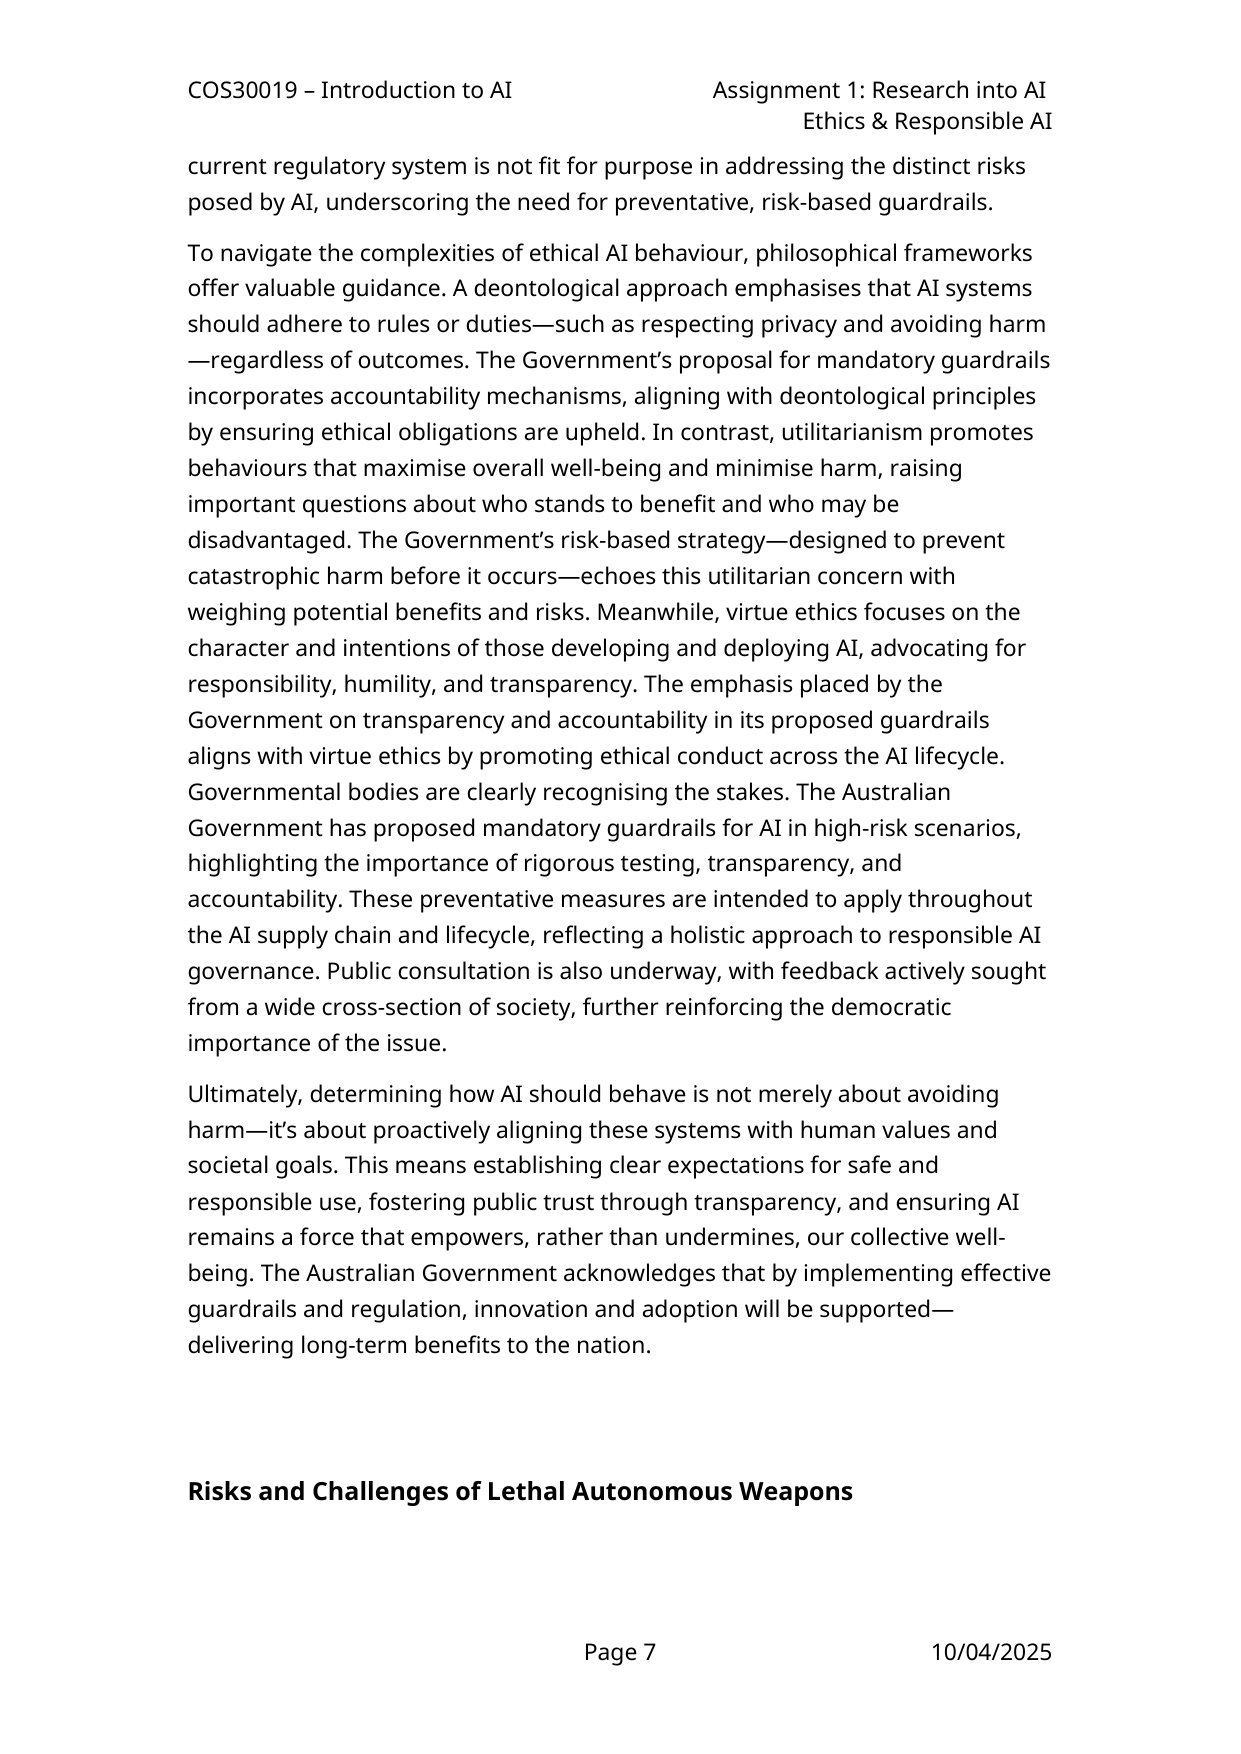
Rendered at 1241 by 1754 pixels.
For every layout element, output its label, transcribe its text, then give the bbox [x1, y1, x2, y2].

text Risks and Challenges of Lethal Autonomous Weapons [187, 1474, 1053, 1508]
text Ultimately, determining how AI should behave is not merely about avoiding harm—it’s about proactively aligning these systems with human values and societal goals. This means establishing clear expectations for safe and responsible use, fostering public trust through transparency, and ensuring AI remains a force that empowers, rather than undermines, our collective well-being. The Australian Government acknowledges that by implementing effective guardrails and regulation, innovation and adoption will be supported—delivering long-term benefits to the nation. [187, 1078, 1053, 1360]
text To navigate the complexities of ethical AI behaviour, philosophical frameworks offer valuable guidance. A deontological approach emphasises that AI systems should adhere to rules or duties—such as respecting privacy and avoiding harm—regardless of outcomes. The Government’s proposal for mandatory guardrails incorporates accountability mechanisms, aligning with deontological principles by ensuring ethical obligations are upheld. In contrast, utilitarianism promotes behaviours that maximise overall well-being and minimise harm, raising important questions about who stands to benefit and who may be disadvantaged. The Government’s risk-based strategy—designed to prevent catastrophic harm before it occurs—echoes this utilitarian concern with weighing potential benefits and risks. Meanwhile, virtue ethics focuses on the character and intentions of those developing and deploying AI, advocating for responsibility, humility, and transparency. The emphasis placed by the Government on transparency and accountability in its proposed guardrails aligns with virtue ethics by promoting ethical conduct across the AI lifecycle. Governmental bodies are clearly recognising the stakes. The Australian Government has proposed mandatory guardrails for AI in high-risk scenarios, highlighting the importance of rigorous testing, transparency, and accountability. These preventative measures are intended to apply throughout the AI supply chain and lifecycle, reflecting a holistic approach to responsible AI governance. Public consultation is also underway, with feedback actively sought from a wide cross-section of society, further reinforcing the democratic importance of the issue. [187, 236, 1053, 1058]
text current regulatory system is not fit for purpose in addressing the distinct risks posed by AI, underscoring the need for preventative, risk-based guardrails. [187, 150, 1053, 217]
